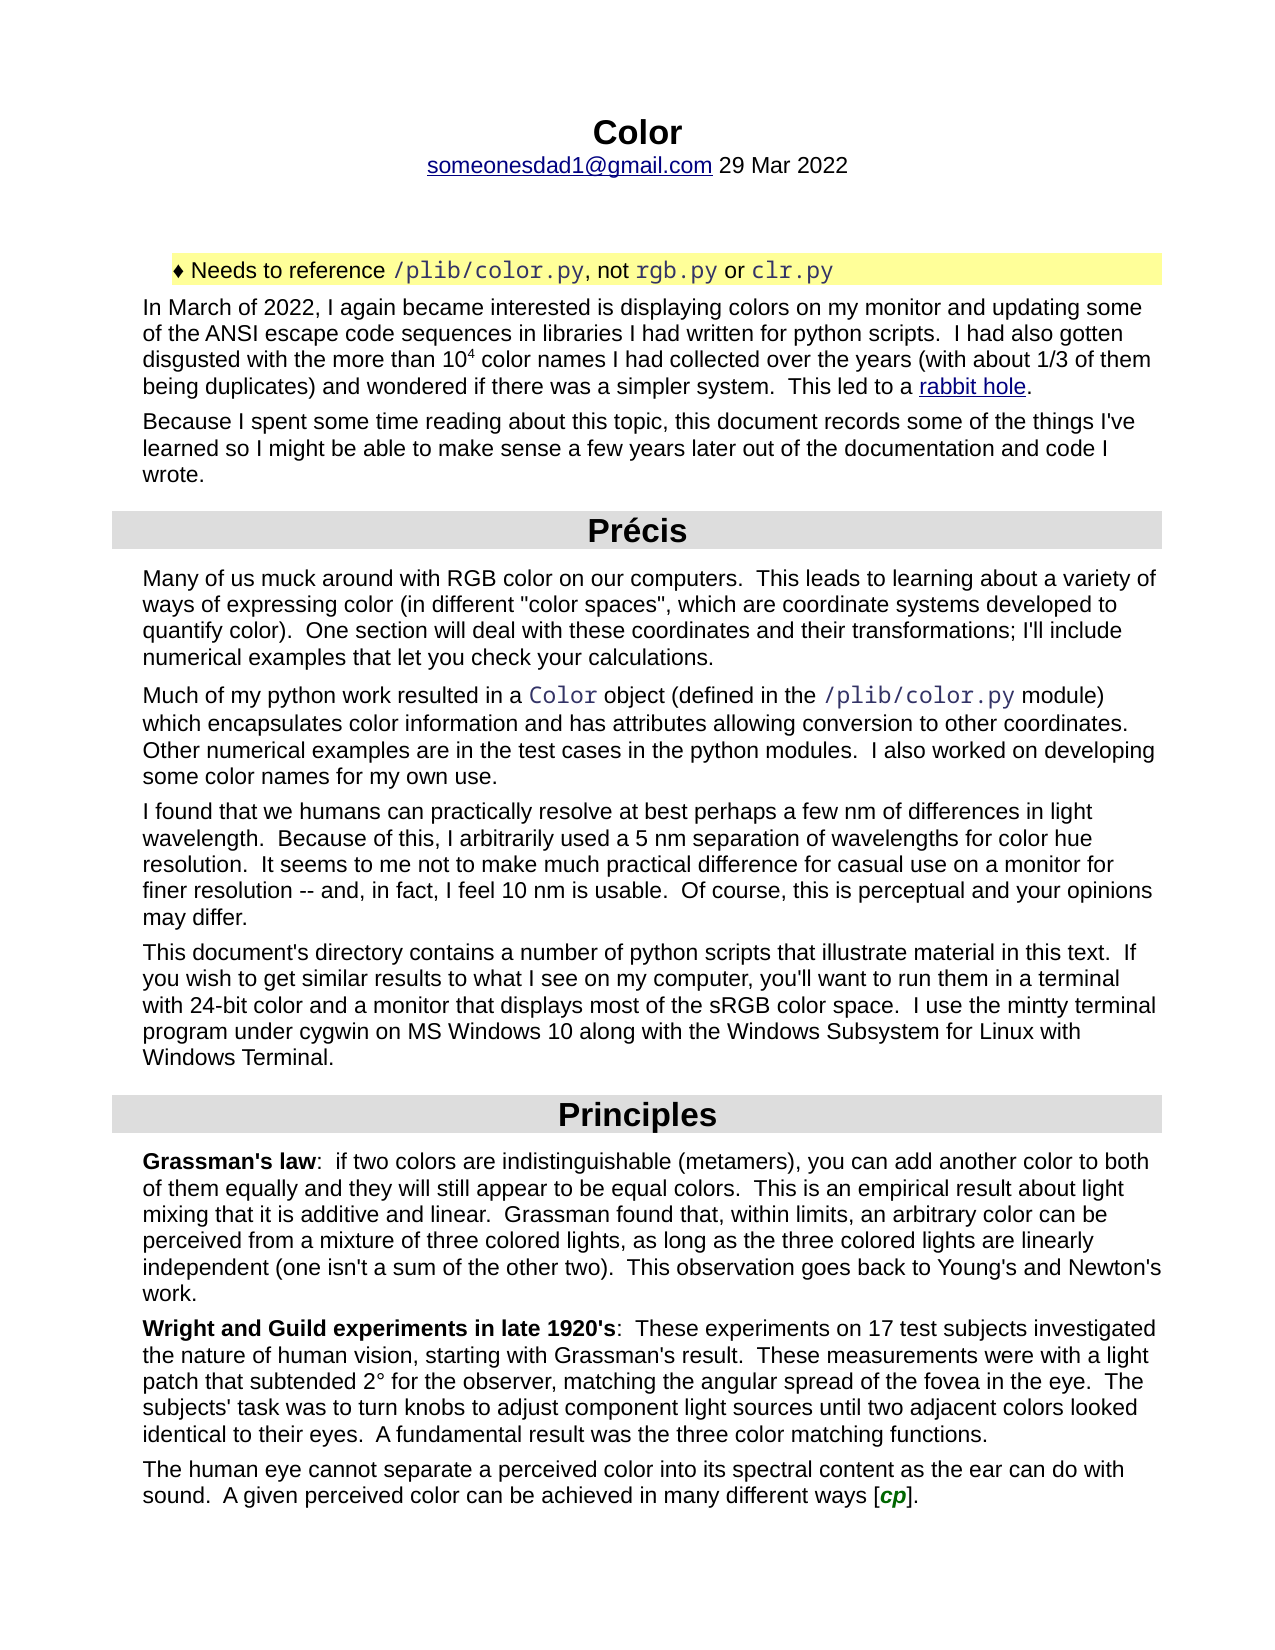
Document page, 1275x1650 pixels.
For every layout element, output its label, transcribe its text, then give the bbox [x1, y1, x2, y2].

text Grassman's law: if two colors are indistinguishable (metamers), you can add another color to both of them equally and they will still appear to be equal colors. This is an empirical result about light mixing that it is additive and linear. Grassman found that, within limits, an arbitrary color can be perceived from a mixture of three colored lights, as long as the three colored lights are linearly independent (one isn't a sum of the other two). This observation goes back to Young's and Newton's work. [142, 1148, 1162, 1306]
text I found that we humans can practically resolve at best perhaps a few nm of differences in light wavelength. Because of this, I arbitrarily used a 5 nm separation of wavelengths for color hue resolution. It seems to me not to make much practical difference for casual use on a monitor for finer resolution -- and, in fact, I feel 10 nm is usable. Of course, this is perceptual and your opinions may differ. [142, 798, 1162, 930]
text The human eye cannot separate a perceived color into its spectral content as the ear can do with sound. A given perceived color can be achieved in many different ways [cp]. [142, 1456, 1162, 1509]
text Wright and Guild experiments in late 1920's: These experiments on 17 test subjects investigated the nature of human vision, starting with Grassman's result. These measurements were with a light patch that subtended 2° for the observer, matching the angular spread of the fovea in the eye. The subjects' task was to turn knobs to adjust component light sources until two adjacent colors looked identical to their eyes. A fundamental result was the three color matching functions. [142, 1315, 1162, 1447]
subtitle Principles [112, 1095, 1162, 1133]
subtitle Précis [112, 511, 1162, 549]
text Because I spent some time reading about this topic, this document records some of the things I've learned so I might be able to make sense a few years later out of the documentation and code I wrote. [142, 408, 1162, 487]
text Many of us muck around with RGB color on our computers. This leads to learning about a variety of ways of expressing color (in different "color spaces", which are coordinate systems developed to quantify color). One section will deal with these coordinates and their transformations; I'll include numerical examples that let you check your calculations. [142, 564, 1162, 670]
subtitle someonesdad1@gmail.com 29 Mar 2022 [112, 152, 1162, 178]
text This document's directory contains a number of python scripts that illustrate material in this text. If you wish to get similar results to what I see on my computer, you'll want to run them in a terminal with 24-bit color and a monitor that displays most of the sRGB color space. I use the mintty terminal program under cygwin on MS Windows 10 along with the Windows Subsystem for Linux with Windows Terminal. [142, 939, 1162, 1071]
list Needs to reference /plib/color.py, not rgb.py or clr.py [172, 253, 1162, 285]
text In March of 2022, I again became interested is displaying colors on my monitor and updating some of the ANSI escape code sequences in libraries I had written for python scripts. I had also gotten disgusted with the more than 104 color names I had collected over the years (with about 1/3 of them being duplicates) and wondered if there was a simpler system. This led to a rabbit hole. [142, 294, 1162, 399]
text Much of my python work resulted in a Color object (defined in the /plib/color.py module) which encapsulates color information and has attributes allowing conversion to other coordinates. Other numerical examples are in the test cases in the python modules. I also worked on developing some color names for my own use. [142, 679, 1162, 789]
title Color [112, 112, 1162, 152]
